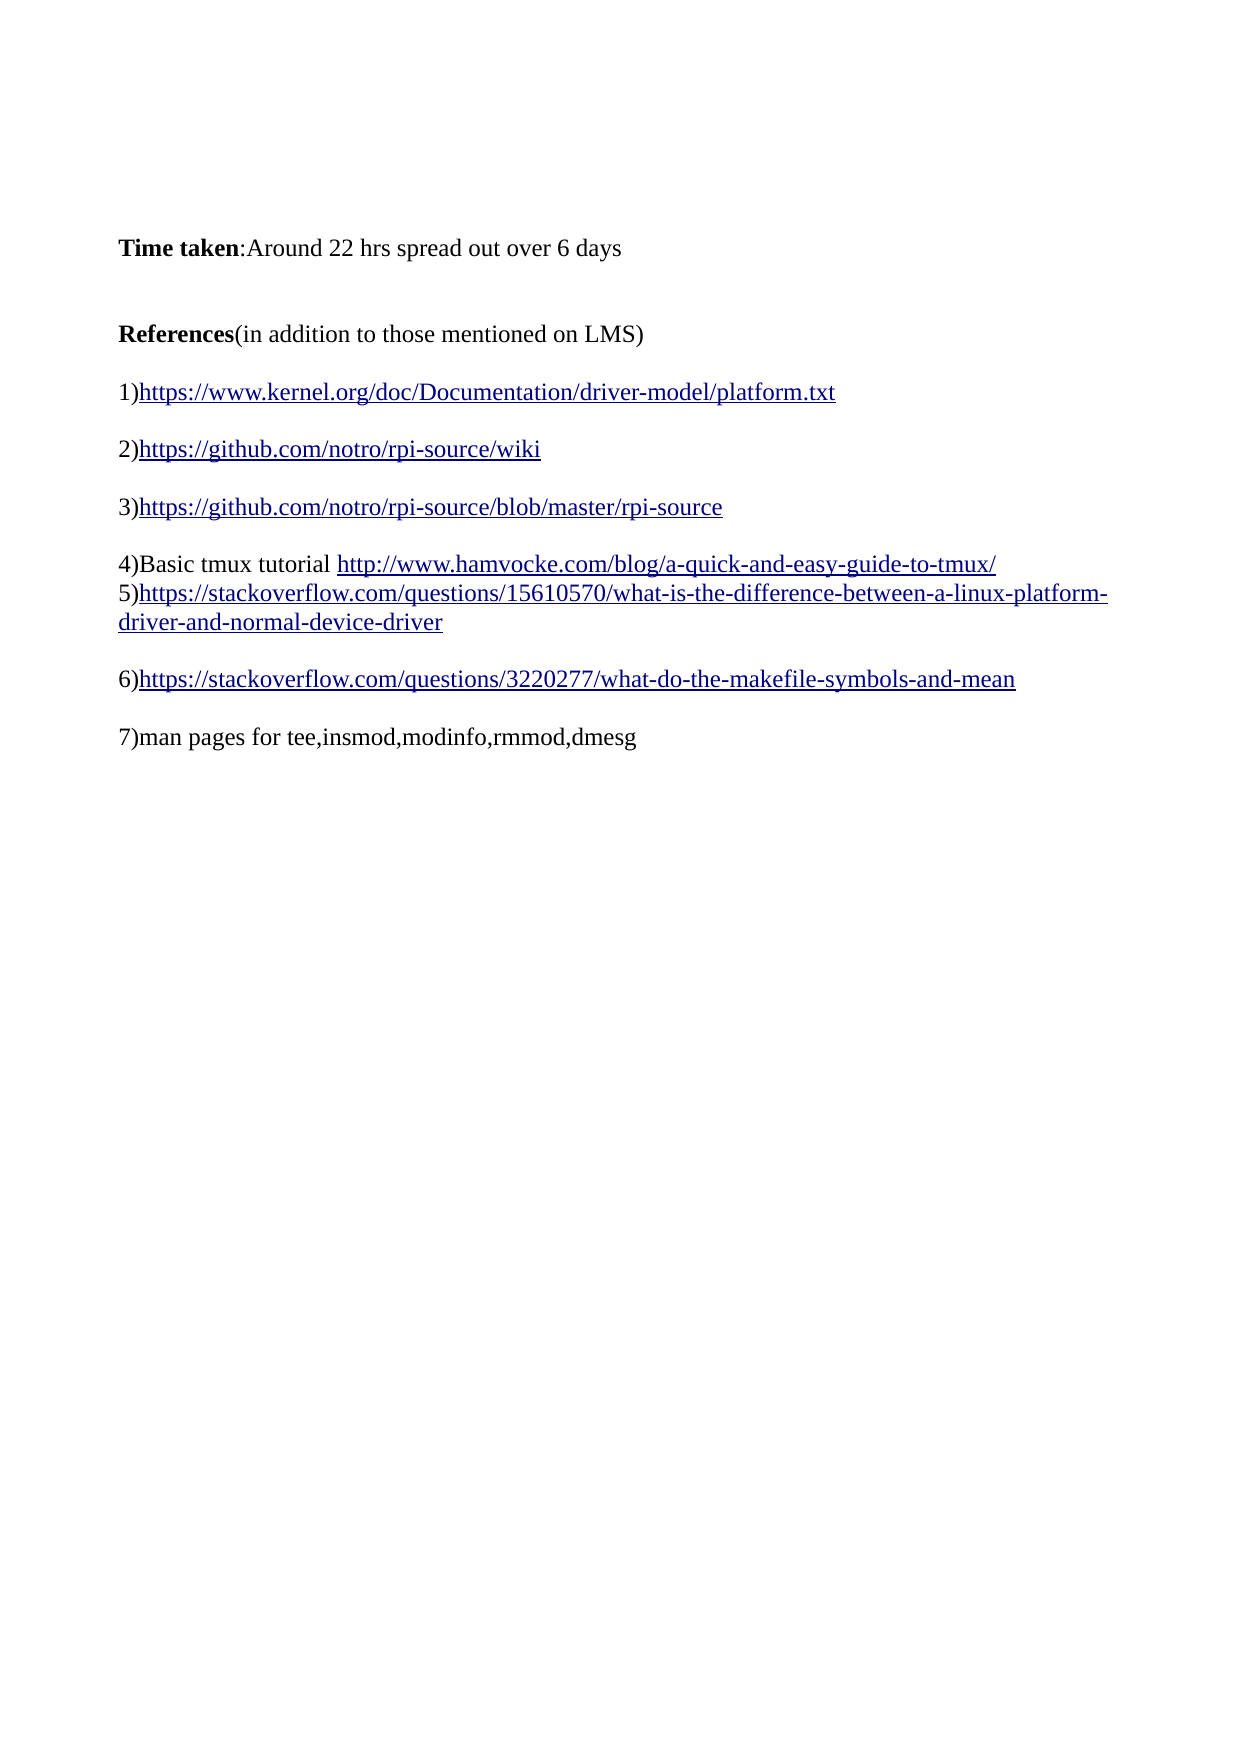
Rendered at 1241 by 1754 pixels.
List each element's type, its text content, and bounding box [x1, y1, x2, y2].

text Time taken:Around 22 hrs spread out over 6 days [118, 233, 1122, 262]
text 4)Basic tmux tutorial http://www.hamvocke.com/blog/a-quick-and-easy-guide-to-tmux/ [118, 549, 1122, 578]
text 3)https://github.com/notro/rpi-source/blob/master/rpi-source [118, 492, 1122, 521]
text 7)man pages for tee,insmod,modinfo,rmmod,dmesg [118, 722, 1122, 751]
text References(in addition to those mentioned on LMS) [118, 319, 1122, 348]
text 6)https://stackoverflow.com/questions/3220277/what-do-the-makefile-symbols-and-mean [118, 664, 1122, 693]
text 5)https://stackoverflow.com/questions/15610570/what-is-the-difference-between-a-linux-platform-driver-and-normal-device-driver [118, 578, 1122, 636]
text 1)https://www.kernel.org/doc/Documentation/driver-model/platform.txt [118, 377, 1122, 406]
text 2)https://github.com/notro/rpi-source/wiki [118, 434, 1122, 463]
